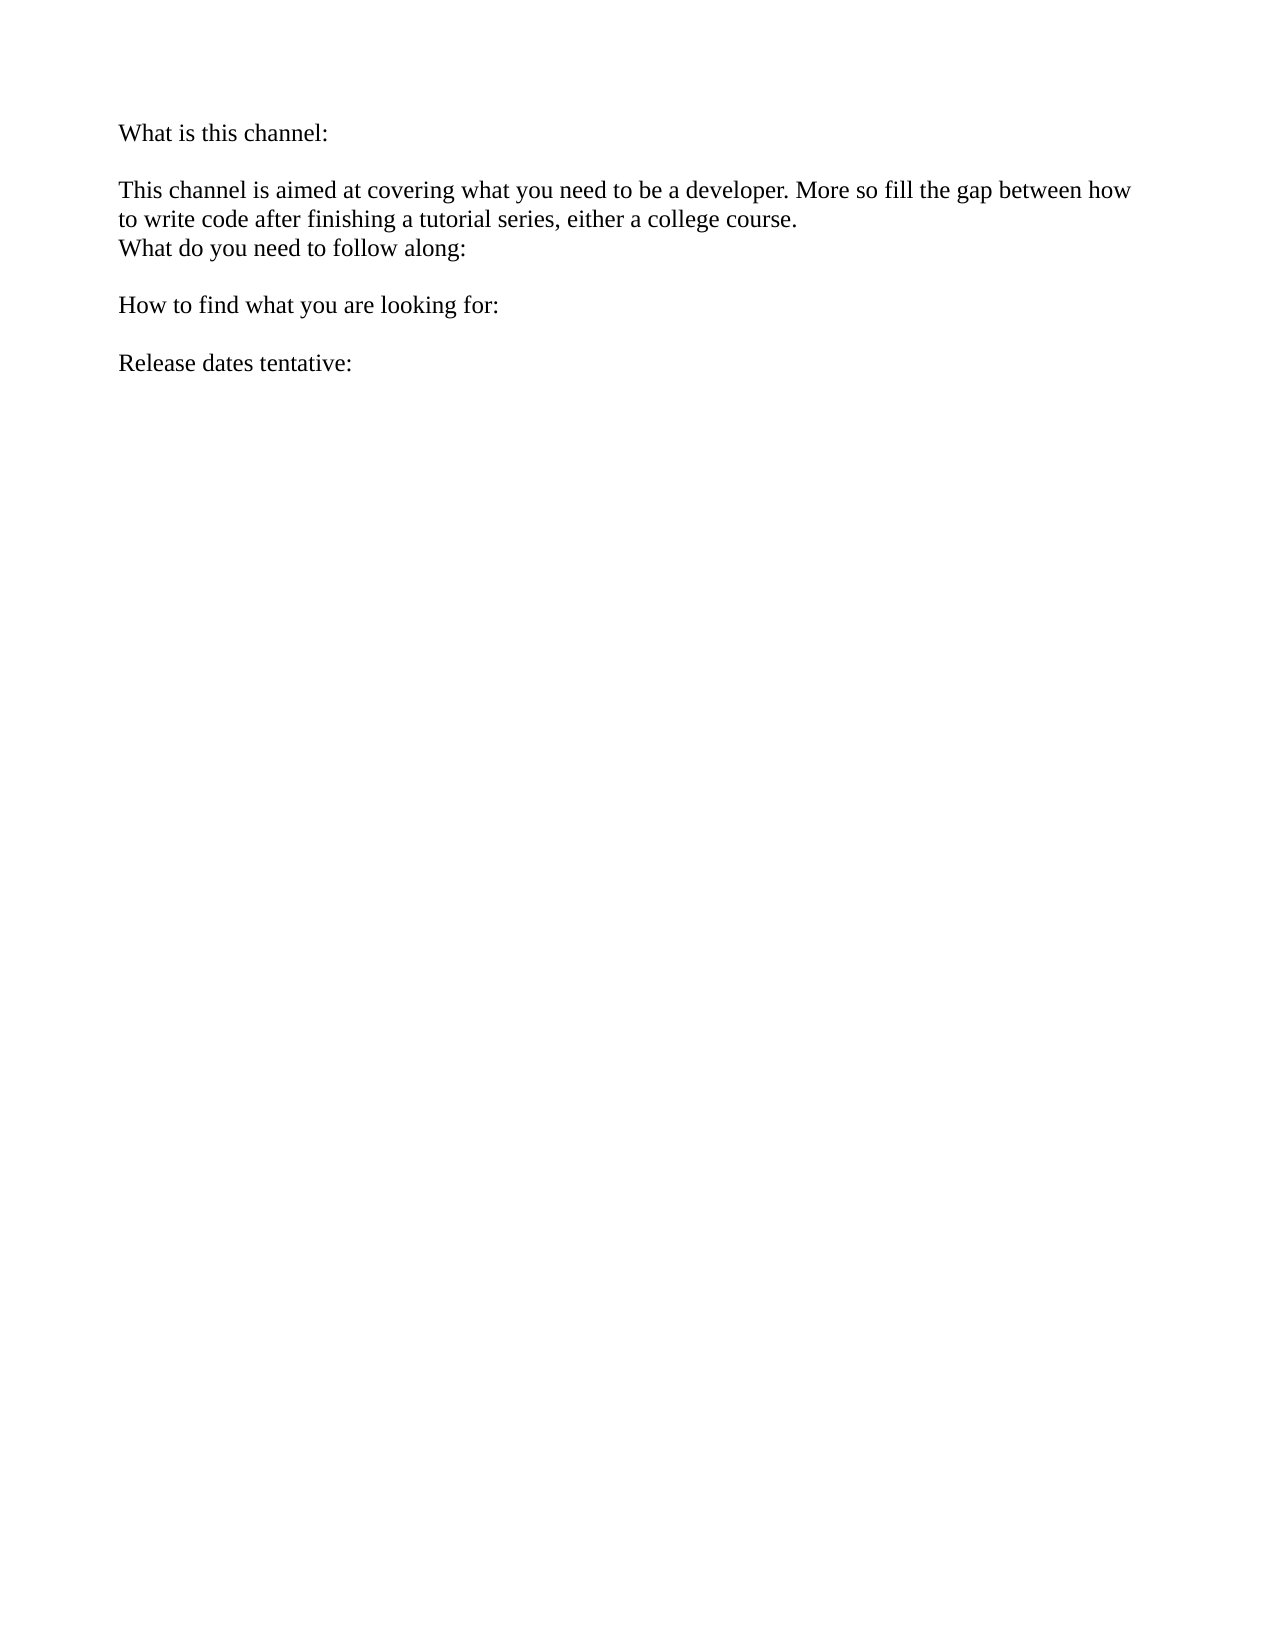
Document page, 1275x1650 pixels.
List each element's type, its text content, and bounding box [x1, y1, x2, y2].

text How to find what you are looking for: [118, 291, 1157, 319]
text This channel is aimed at covering what you need to be a developer. More so fill the gap between how to write code after finishing a tutorial series, either a college course. [118, 176, 1157, 233]
text What do you need to follow along: [118, 233, 1157, 262]
text Release dates tentative: [118, 348, 1157, 377]
text What is this channel: [118, 118, 1157, 147]
